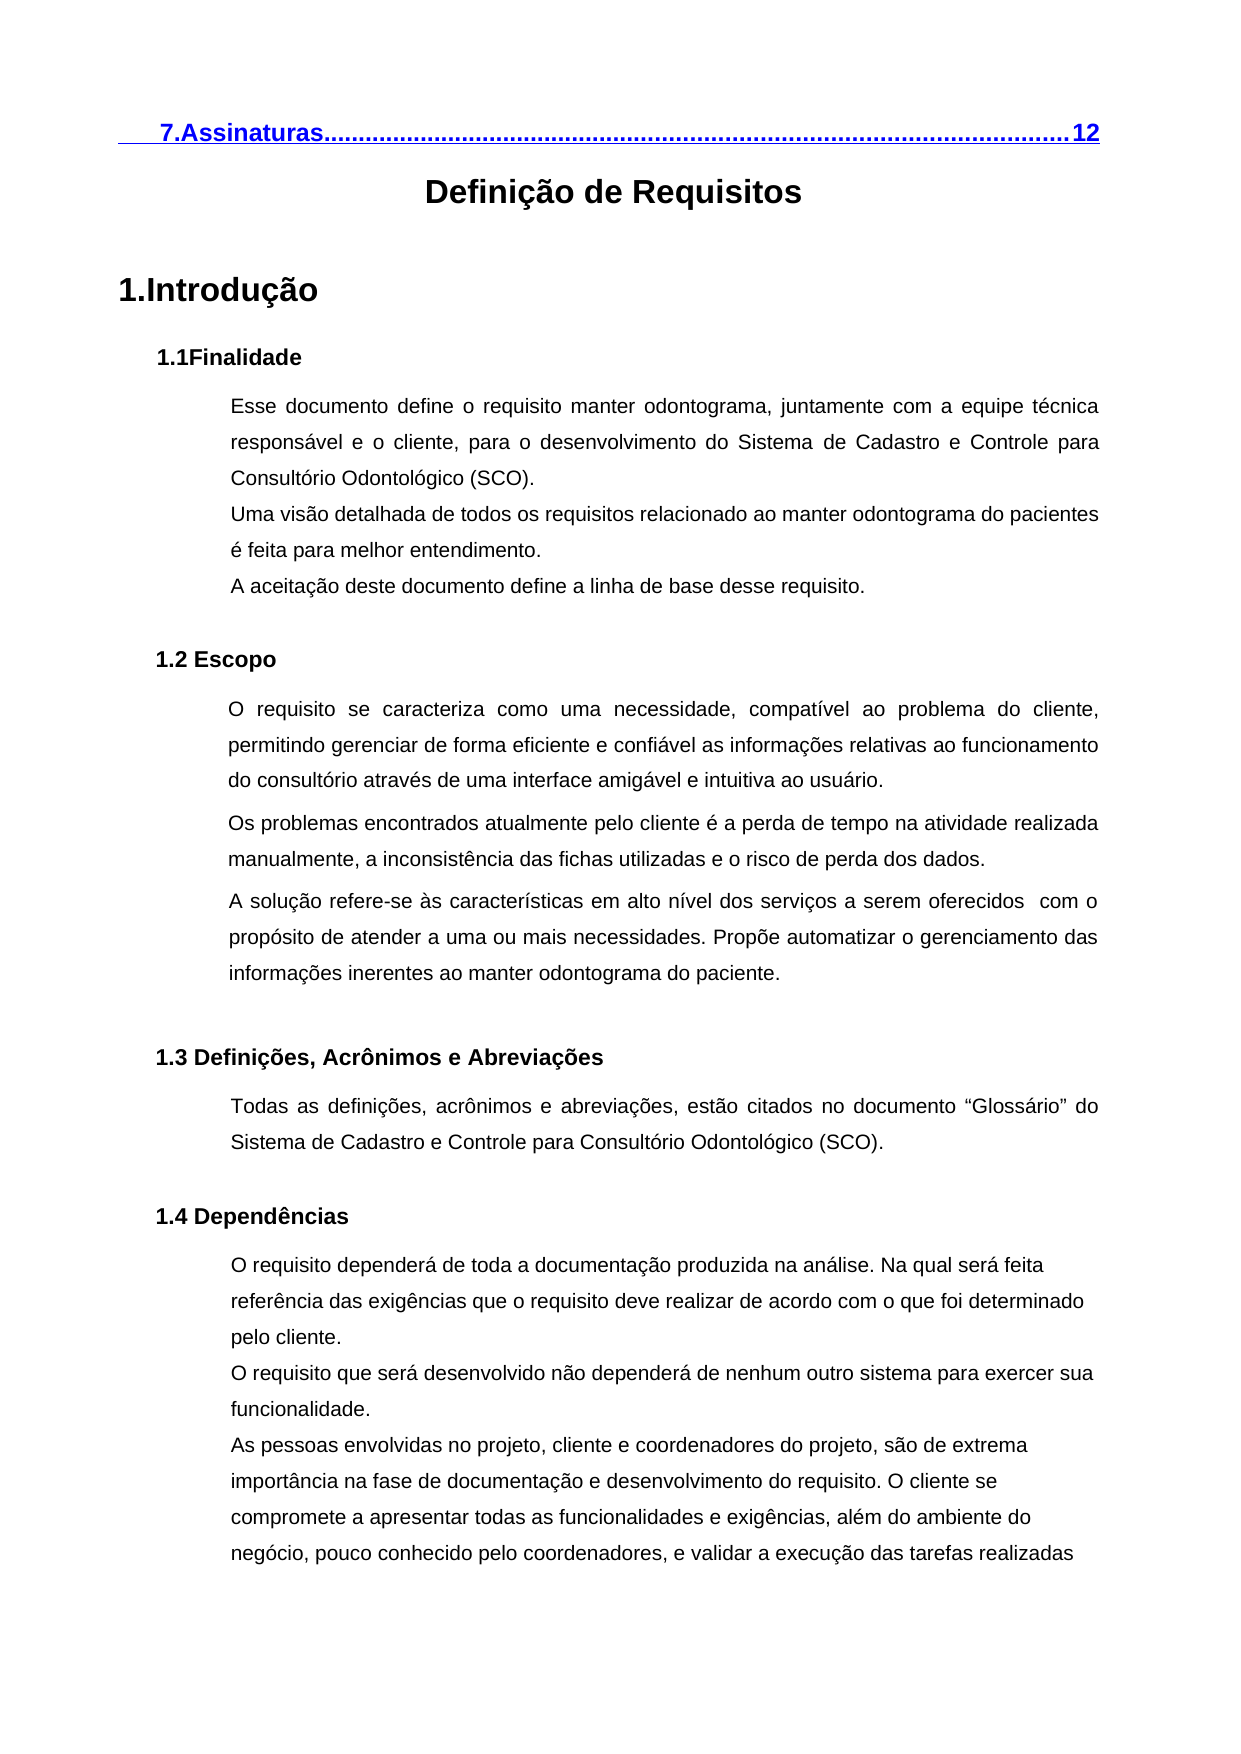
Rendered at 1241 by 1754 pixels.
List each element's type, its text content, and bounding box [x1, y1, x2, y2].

text O requisito dependerá de toda a documentação produzida na análise. Na qual será feita referência das exigências que o requisito deve realizar de acordo com o que foi determinado pelo cliente. [231, 1253, 1100, 1349]
subtitle Introdução [118, 270, 1100, 309]
text Todas as definições, acrônimos e abreviações, estão citados no documento “Glossário” do Sistema de Cadastro e Controle para Consultório Odontológico (SCO). [230, 1094, 1100, 1154]
text O requisito se caracteriza como uma necessidade, compatível ao problema do cliente, permitindo gerenciar de forma eficiente e confiável as informações relativas ao funcionamento do consultório através de uma interface amigável e intuitiva ao usuário. [228, 696, 1100, 792]
subtitle Escopo [155, 646, 1100, 672]
text 7.Assinaturas 12 [118, 118, 1100, 143]
subtitle Definição de Requisitos [118, 172, 1100, 210]
text O requisito que será desenvolvido não dependerá de nenhum outro sistema para exercer sua funcionalidade. [231, 1361, 1100, 1421]
text Esse documento define o requisito manter odontograma, juntamente com a equipe técnica responsável e o cliente, para o desenvolvimento do Sistema de Cadastro e Controle para Consultório Odontológico (SCO). [230, 394, 1100, 490]
text As pessoas envolvidas no projeto, cliente e coordenadores do projeto, são de extrema importância na fase de documentação e desenvolvimento do requisito. O cliente se compromete a apresentar todas as funcionalidades e exigências, além do ambiente do negócio, pouco conhecido pelo coordenadores, e validar a execução das tarefas realizadas [231, 1433, 1100, 1564]
text A solução refere-se às características em alto nível dos serviços a serem oferecidos com o propósito de atender a uma ou mais necessidades. Propõe automatizar o gerenciamento das informações inerentes ao manter odontograma do paciente. [229, 889, 1100, 984]
text Uma visão detalhada de todos os requisitos relacionado ao manter odontograma do pacientes é feita para melhor entendimento. [230, 502, 1100, 562]
subtitle Finalidade [157, 344, 1100, 370]
text Os problemas encontrados atualmente pelo cliente é a perda de tempo na atividade realizada manualmente, a inconsistência das fichas utilizadas e o risco de perda dos dados. [228, 811, 1100, 870]
subtitle Definições, Acrônimos e Abreviações [155, 1044, 1100, 1070]
subtitle Dependências [155, 1203, 1100, 1229]
text A aceitação deste documento define a linha de base desse requisito. [230, 574, 1100, 598]
